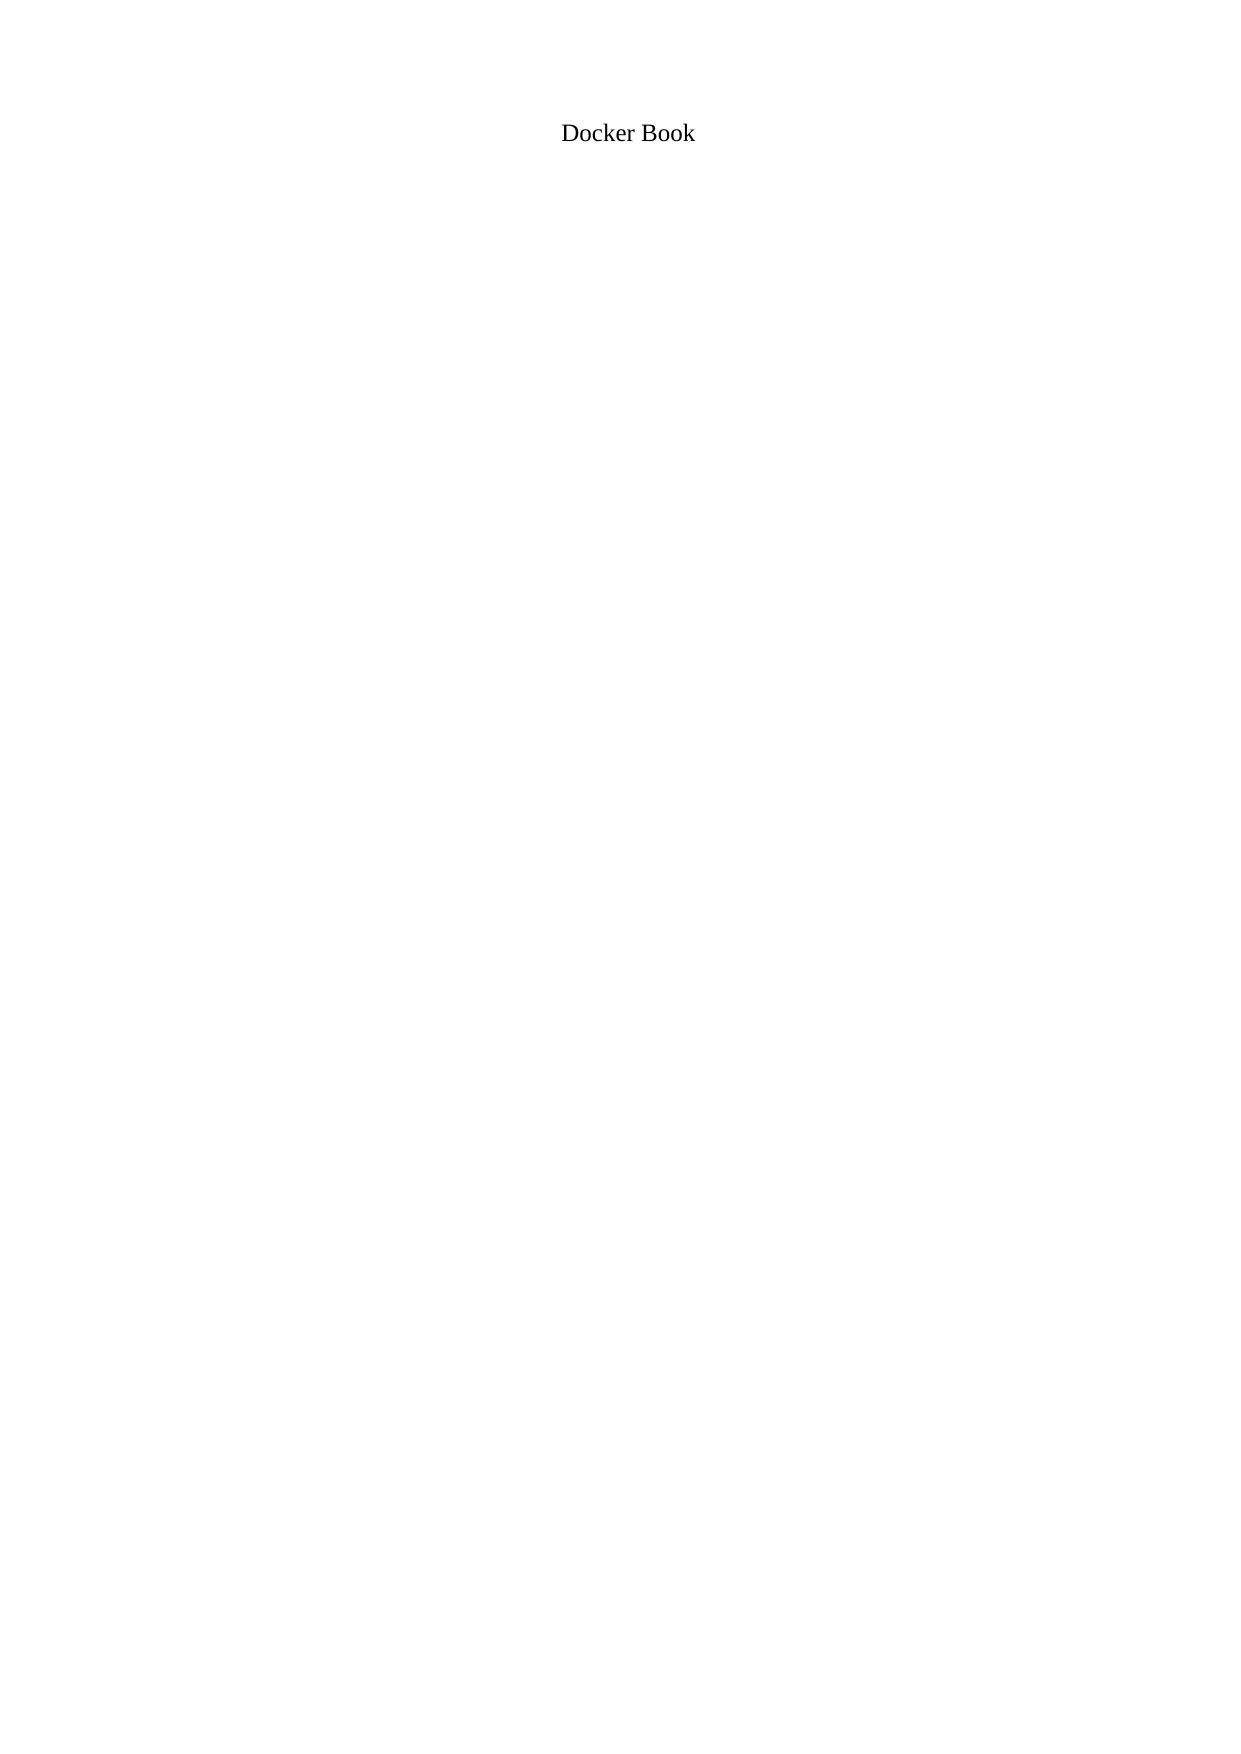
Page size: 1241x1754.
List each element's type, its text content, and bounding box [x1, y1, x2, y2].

text Docker Book [118, 118, 1122, 147]
